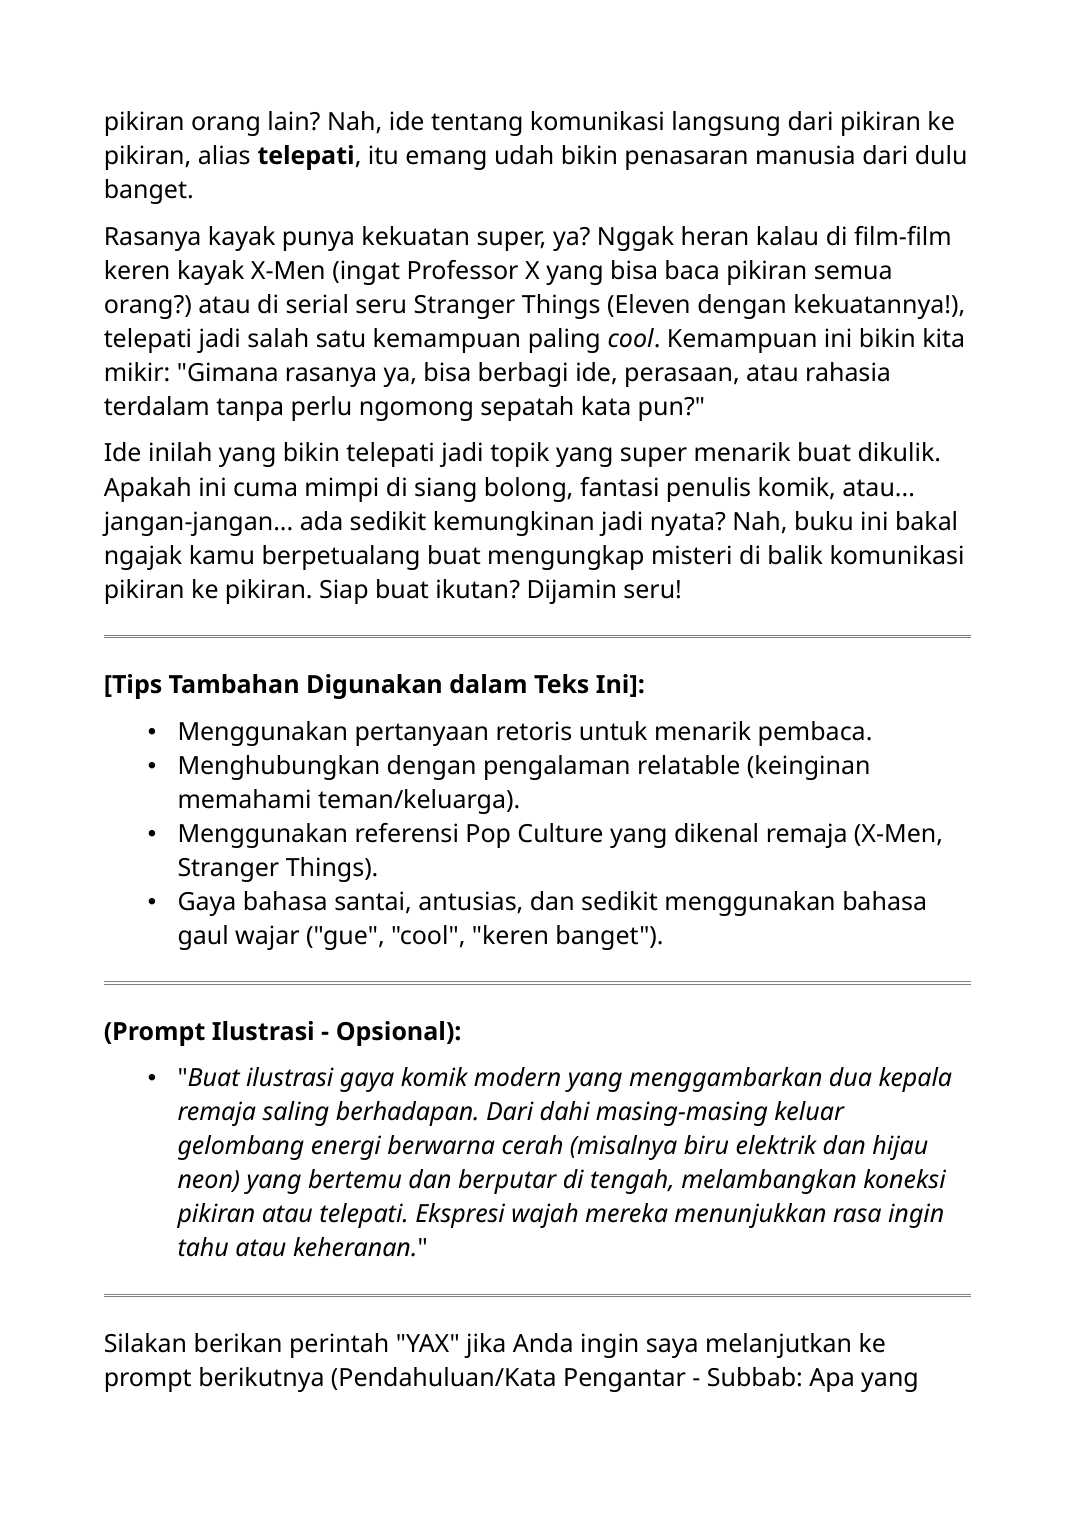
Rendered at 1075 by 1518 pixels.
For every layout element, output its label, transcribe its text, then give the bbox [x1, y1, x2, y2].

text Silakan berikan perintah "YAX" jika Anda ingin saya melanjutkan ke prompt berikutnya (Pendahuluan/Kata Pengantar - Subbab: Apa yang [103, 1325, 971, 1393]
list Gaya bahasa santai, antusias, dan sedikit menggunakan bahasa gaul wajar ("gue", "cool", "keren banget"). [148, 884, 971, 952]
text Ide inilah yang bikin telepati jadi topik yang super menarik buat dikulik. Apakah ini cuma mimpi di siang bolong, fantasi penulis komik, atau... jangan-jangan... ada sedikit kemungkinan jadi nyata? Nah, buku ini bakal ngajak kamu berpetualang buat mengungkap misteri di balik komunikasi pikiran ke pikiran. Siap buat ikutan? Dijamin seru! [103, 435, 971, 605]
text Rasanya kayak punya kekuatan super, ya? Nggak heran kalau di film-film keren kayak X-Men (ingat Professor X yang bisa baca pikiran semua orang?) atau di serial seru Stranger Things (Eleven dengan kekuatannya!), telepati jadi salah satu kemampuan paling cool. Kemampuan ini bikin kita mikir: "Gimana rasanya ya, bisa berbagi ide, perasaan, atau rahasia terdalam tanpa perlu ngomong sepatah kata pun?" [103, 218, 971, 423]
list Menghubungkan dengan pengalaman relatable (keinginan memahami teman/keluarga). [148, 747, 971, 816]
text [Tips Tambahan Digunakan dalam Teks Ini]: [103, 667, 971, 701]
text (Prompt Ilustrasi - Opsional): [103, 1013, 971, 1047]
list Menggunakan pertanyaan retoris untuk menarik pembaca. [148, 713, 971, 747]
list Menggunakan referensi Pop Culture yang dikenal remaja (X-Men, Stranger Things). [148, 816, 971, 884]
text pikiran orang lain? Nah, ide tentang komunikasi langsung dari pikiran ke pikiran, alias telepati, itu emang udah bikin penasaran manusia dari dulu banget. [103, 103, 971, 206]
list "Buat ilustrasi gaya komik modern yang menggambarkan dua kepala remaja saling berhadapan. Dari dahi masing-masing keluar gelombang energi berwarna cerah (misalnya biru elektrik dan hijau neon) yang bertemu dan berputar di tengah, melambangkan koneksi pikiran atau telepati. Ekspresi wajah mereka menunjukkan rasa ingin tahu atau keheranan." [148, 1060, 971, 1264]
